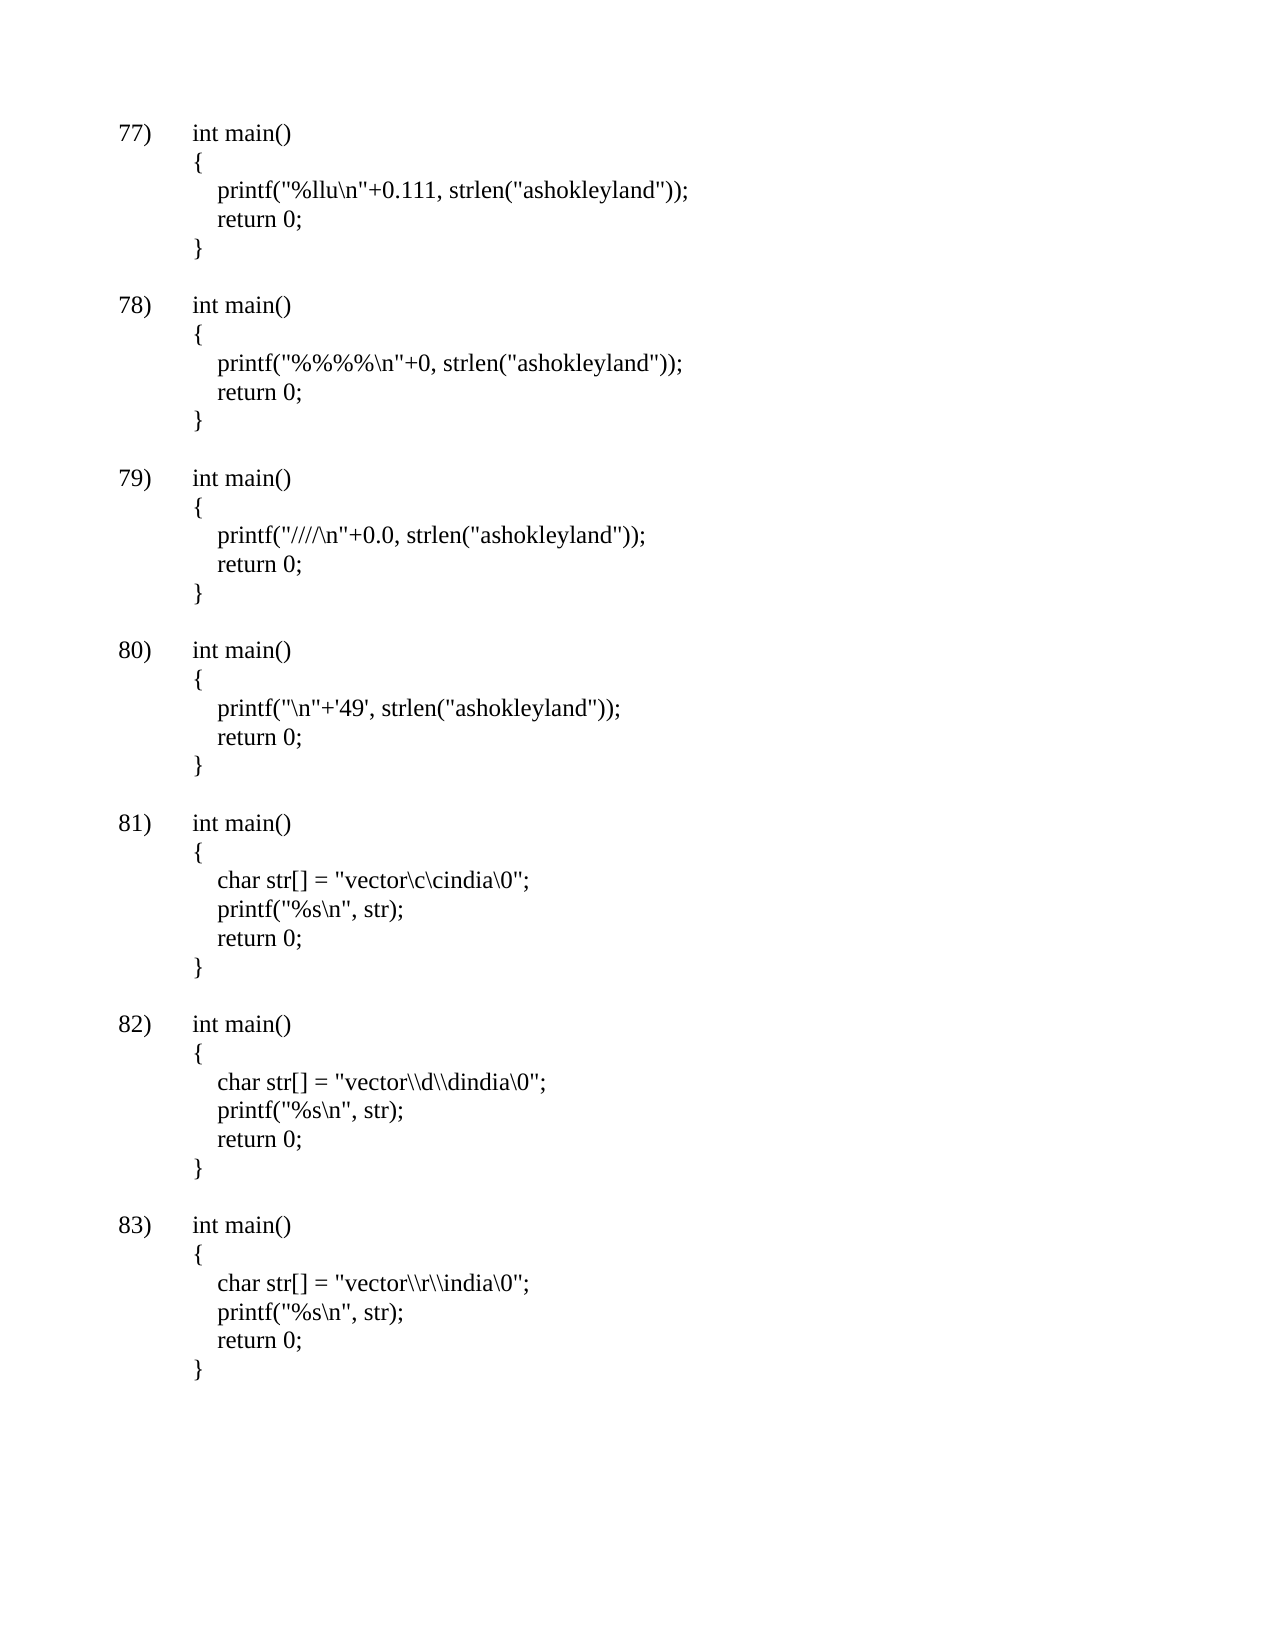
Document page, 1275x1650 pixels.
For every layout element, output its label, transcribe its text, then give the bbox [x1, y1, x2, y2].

text } [118, 952, 1157, 981]
text } [118, 751, 1157, 779]
text 79) int main() [118, 463, 1157, 492]
text printf("%s\n", str); [118, 1096, 1157, 1124]
text { [118, 147, 1157, 176]
text } [118, 406, 1157, 434]
text return 0; [118, 1326, 1157, 1354]
text 78) int main() [118, 291, 1157, 319]
text } [118, 1354, 1157, 1383]
text 81) int main() [118, 808, 1157, 837]
text printf("%llu\n"+0.111, strlen("ashokleyland")); [118, 176, 1157, 204]
text char str[] = "vector\c\cindia\0"; [118, 866, 1157, 894]
text { [118, 319, 1157, 348]
text char str[] = "vector\\r\\india\0"; [118, 1268, 1157, 1297]
text { [118, 837, 1157, 866]
text return 0; [118, 549, 1157, 578]
text 80) int main() [118, 636, 1157, 664]
text printf("\n"+'49', strlen("ashokleyland")); [118, 693, 1157, 722]
text return 0; [118, 1124, 1157, 1153]
text } [118, 1153, 1157, 1182]
text return 0; [118, 377, 1157, 406]
text 77) int main() [118, 118, 1157, 147]
text } [118, 578, 1157, 607]
text return 0; [118, 923, 1157, 952]
text printf("%s\n", str); [118, 1297, 1157, 1326]
text { [118, 1239, 1157, 1268]
text printf("////\n"+0.0, strlen("ashokleyland")); [118, 521, 1157, 549]
text { [118, 664, 1157, 693]
text printf("%%%%\n"+0, strlen("ashokleyland")); [118, 348, 1157, 377]
text { [118, 1038, 1157, 1067]
text 83) int main() [118, 1211, 1157, 1239]
text return 0; [118, 204, 1157, 233]
text char str[] = "vector\\d\\dindia\0"; [118, 1067, 1157, 1096]
text 82) int main() [118, 1009, 1157, 1038]
text { [118, 492, 1157, 521]
text return 0; [118, 722, 1157, 751]
text } [118, 233, 1157, 262]
text printf("%s\n", str); [118, 894, 1157, 923]
